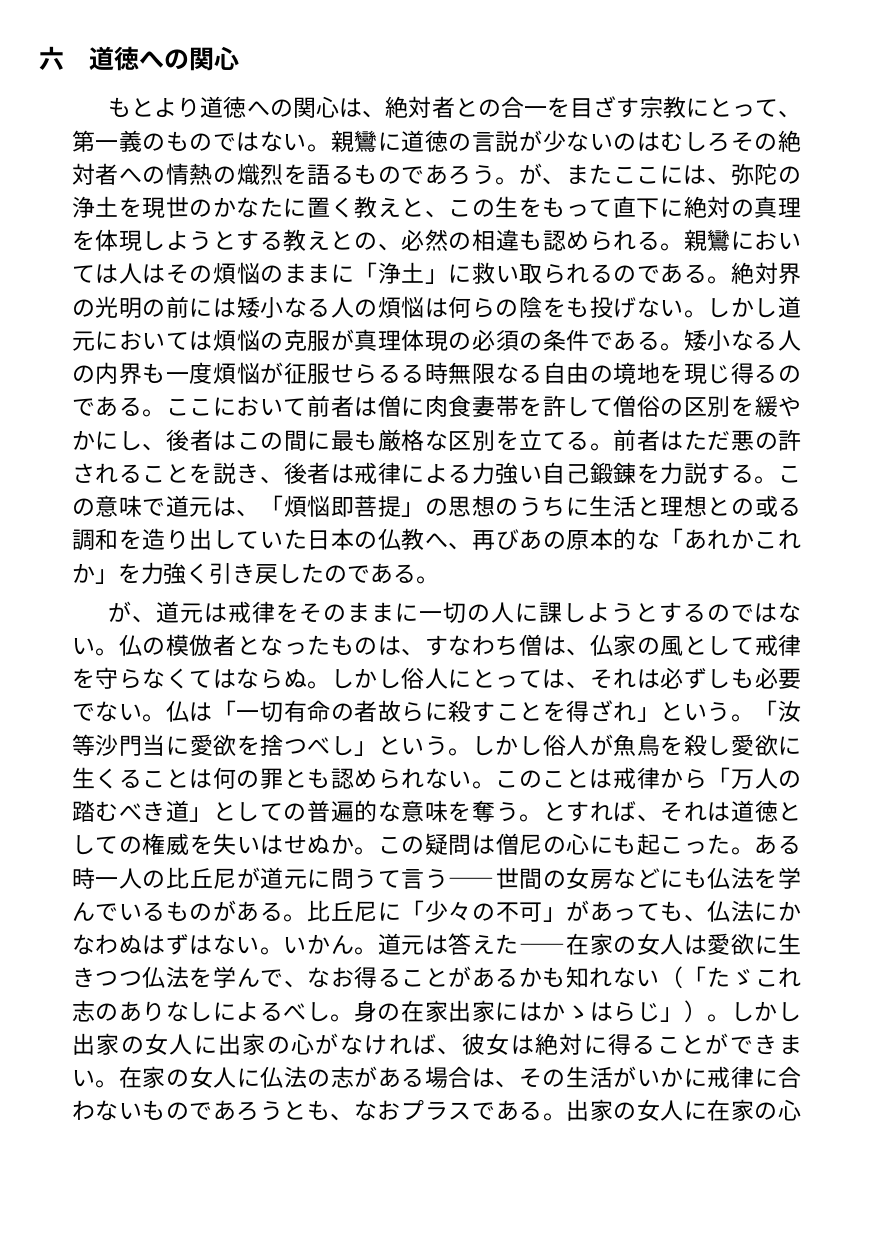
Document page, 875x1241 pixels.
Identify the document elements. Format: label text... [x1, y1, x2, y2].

text が、道元は戒律をそのままに一切の人に課しようとするのではない。仏の模倣者となったものは、すなわち僧は、仏家の風として戒律を守らなくてはならぬ。しかし俗人にとっては、それは必ずしも必要でない。仏は「一切有命の者故らに殺すことを得ざれ」という。「汝等沙門当に愛欲を捨つべし」という。しかし俗人が魚鳥を殺し愛欲に生くることは何の罪とも認められない。このことは戒律から「万人の踏むべき道」としての普遍的な意味を奪う。とすれば、それは道徳としての権威を失いはせぬか。この疑問は僧尼の心にも起こった。ある時一人の比丘尼が道元に問うて言う――世間の女房などにも仏法を学んでいるものがある。比丘尼に「少々の不可」があっても、仏法にかなわぬはずはない。いかん。道元は答えた――在家の女人は愛欲に生きつつ仏法を学んで、なお得ることがあるかも知れない（「たゞこれ志のありなしによるべし。身の在家出家にはかゝはらじ」）。しかし出家の女人に出家の心がなければ、彼女は絶対に得ることができまい。在家の女人に仏法の志がある場合は、その生活がいかに戒律に合わないものであろうとも、なおプラスである。出家の女人に在家の心 [72, 594, 802, 1126]
text もとより道徳への関心は、絶対者との合一を目ざす宗教にとって、第一義のものではない。親鸞に道徳の言説が少ないのはむしろその絶対者への情熱の熾烈を語るものであろう。が、またここには、弥陀の浄土を現世のかなたに置く教えと、この生をもって直下に絶対の真理を体現しようとする教えとの、必然の相違も認められる。親鸞においては人はその煩悩のままに「浄土」に救い取られるのである。絶対界の光明の前には矮小なる人の煩悩は何らの陰をも投げない。しかし道元においては煩悩の克服が真理体現の必須の条件である。矮小なる人の内界も一度煩悩が征服せらるる時無限なる自由の境地を現じ得るのである。ここにおいて前者は僧に肉食妻帯を許して僧俗の区別を緩やかにし、後者はこの間に最も厳格な区別を立てる。前者はただ悪の許されることを説き、後者は戒律による力強い自己鍛錬を力説する。この意味で道元は、「煩悩即菩提」の思想のうちに生活と理想との或る調和を造り出していた日本の仏教へ、再びあの原本的な「あれかこれか」を力強く引き戻したのである。 [72, 90, 802, 589]
subtitle 六 道徳への関心 [36, 36, 838, 78]
